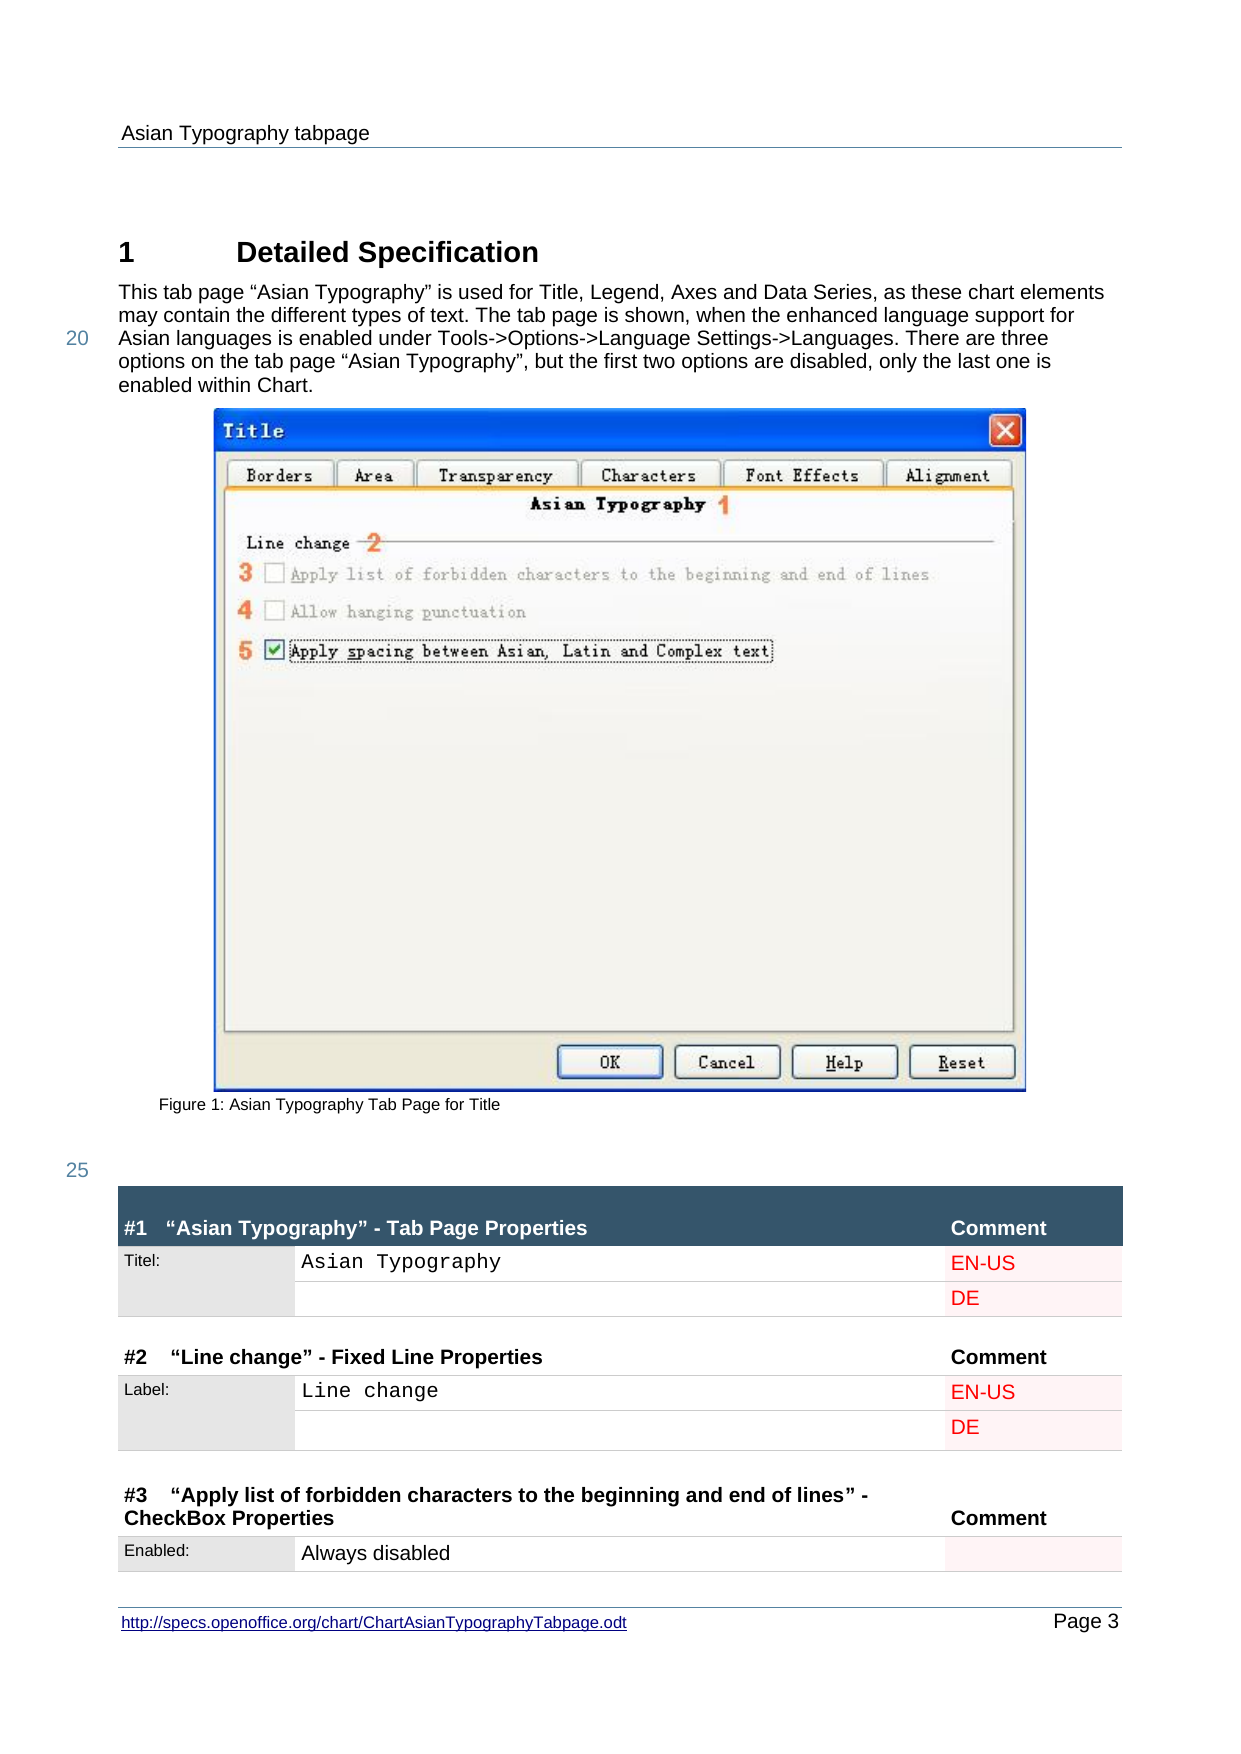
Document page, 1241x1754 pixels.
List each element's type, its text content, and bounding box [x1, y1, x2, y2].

table_cell [295, 1411, 945, 1450]
table_cell Enabled: [118, 1537, 295, 1571]
table_header Comment [946, 1478, 1122, 1536]
table_cell Always disabled [295, 1537, 945, 1571]
table_header Line change [295, 1376, 945, 1410]
table_cell DE [945, 1411, 1122, 1450]
table_cell [295, 1282, 945, 1316]
table_header Comment [946, 1187, 1122, 1245]
table_cell Titel: [118, 1247, 295, 1316]
text This tab page “Asian Typography” is used for Title, Legend, Axes and Data Series, as these chart elements may contain the different types of text. The tab page is shown, when the enhanced language support for Asian languages is enabled under Tools->Options->Language Settings->Languages. There are three options on the tab page “Asian Typography”, but the first two options are disabled, only the last one is enabled within Chart. [118, 280, 1122, 396]
table_header EN-US [945, 1376, 1122, 1410]
table_header “Asian Typography” - Tab Page Properties [119, 1187, 945, 1245]
table_header #3 “Apply list of forbidden characters to the beginning and end of lines” - CheckBox Properties [119, 1478, 945, 1536]
picture [213, 408, 1027, 1092]
table_cell DE [945, 1282, 1122, 1316]
table_header #2 “Line change” - Fixed Line Properties [118, 1339, 945, 1374]
table_cell [945, 1537, 1122, 1571]
table_header Comment [945, 1339, 1122, 1374]
table_header EN-US [945, 1246, 1122, 1281]
text Figure 1: Asian Typography Tab Page for Title [118, 409, 1122, 1115]
table_cell Label: [118, 1376, 295, 1450]
subtitle Detailed Specification [118, 236, 1122, 268]
table_header Asian Typography [295, 1246, 945, 1281]
